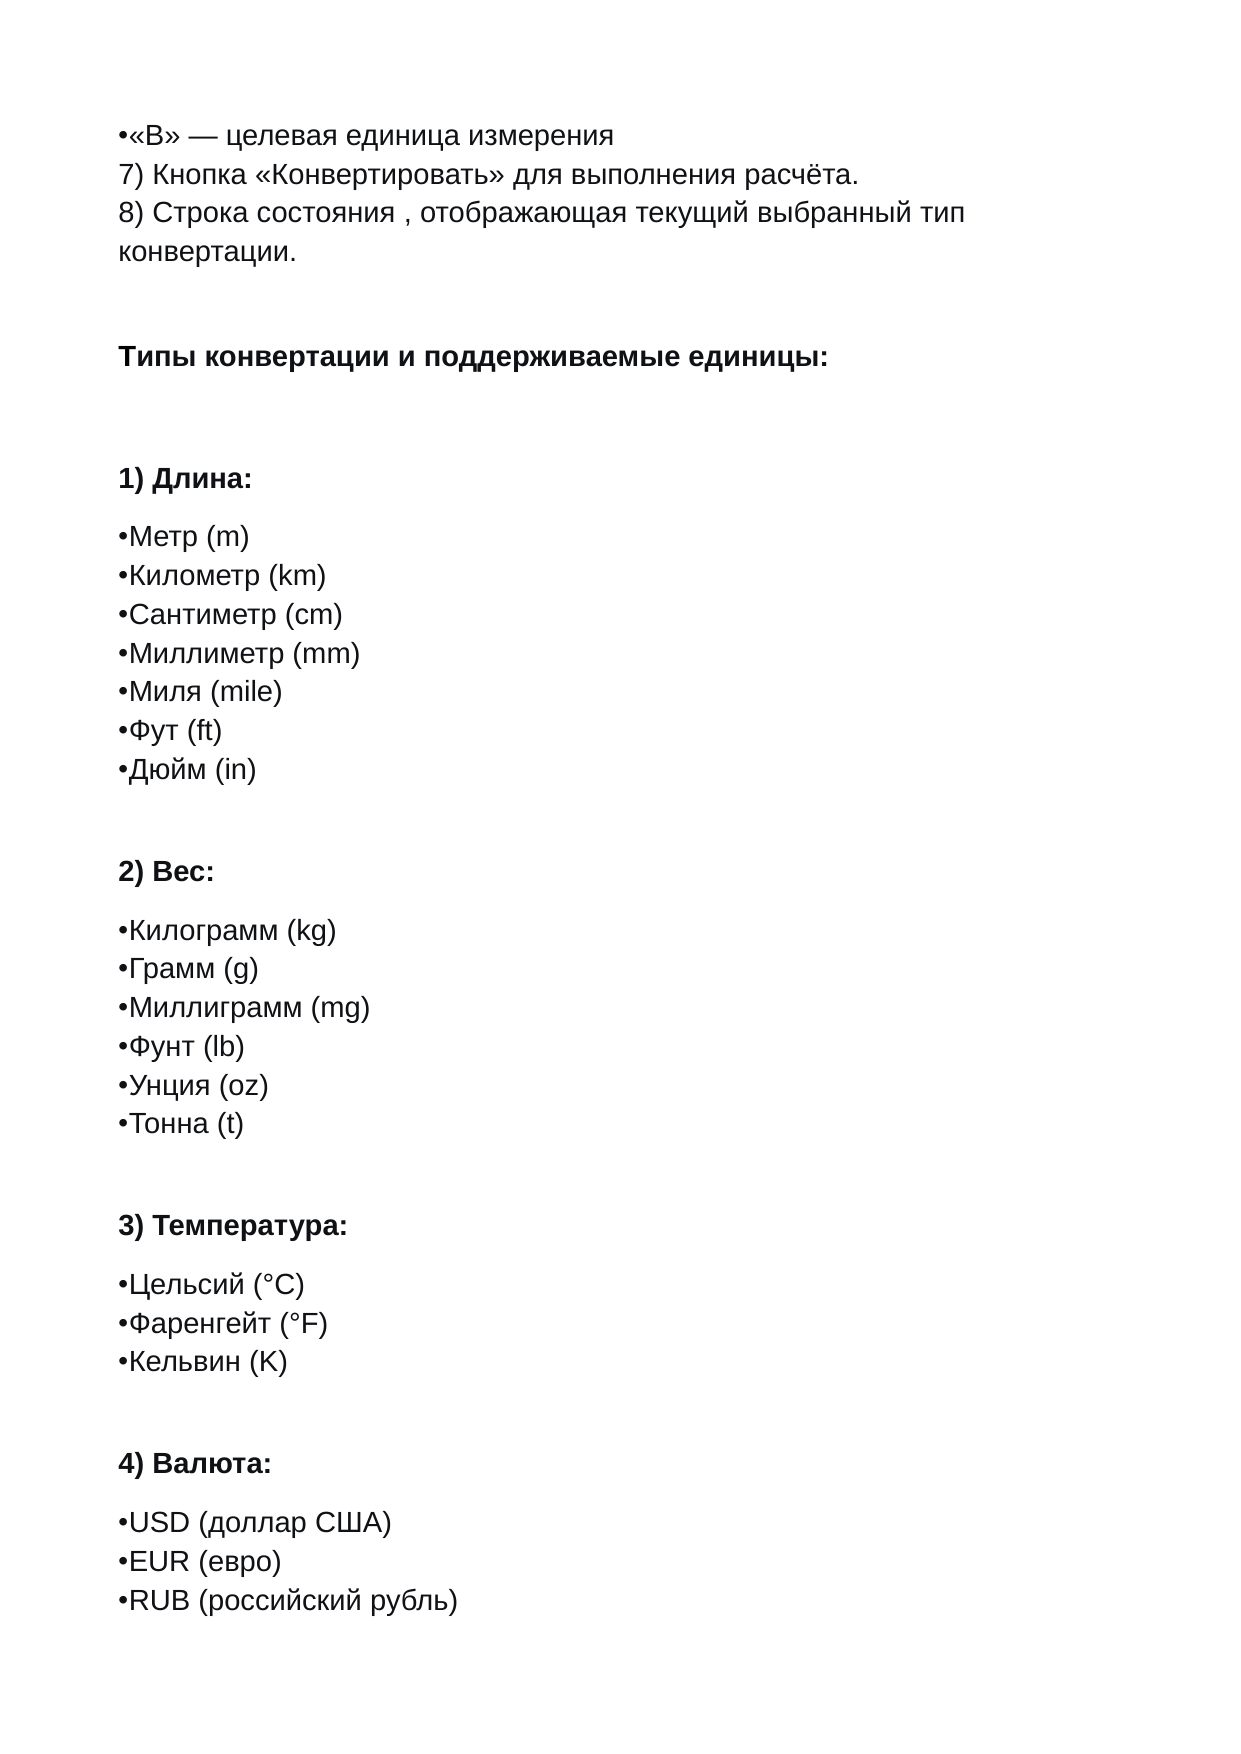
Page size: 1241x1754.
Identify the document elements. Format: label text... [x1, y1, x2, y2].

list Сантиметр (cm) [118, 597, 1122, 631]
list Кельвин (K) [118, 1344, 1122, 1378]
subtitle 1) Длина: [118, 447, 1122, 494]
list Тонна (t) [118, 1106, 1122, 1140]
list 8) Строка состояния , отображающая текущий выбранный тип конвертации. [118, 195, 1122, 267]
list Унция (oz) [118, 1067, 1122, 1101]
list Фунт (lb) [118, 1029, 1122, 1062]
list RUB (российский рубль) [118, 1582, 1122, 1616]
subtitle Типы конвертации и поддерживаемые единицы: [118, 322, 1122, 372]
list EUR (евро) [118, 1544, 1122, 1577]
list Грамм (g) [118, 951, 1122, 985]
list Километр (km) [118, 558, 1122, 592]
list Цельсий (°C) [118, 1267, 1122, 1301]
list Миля (mile) [118, 674, 1122, 708]
list «В» — целевая единица измерения [118, 118, 1122, 152]
list Миллиметр (mm) [118, 636, 1122, 669]
subtitle 2) Вес: [118, 841, 1122, 887]
list Килограмм (kg) [118, 912, 1122, 946]
list Дюйм (in) [118, 752, 1122, 786]
list USD (доллар США) [118, 1505, 1122, 1539]
list Миллиграмм (mg) [118, 990, 1122, 1024]
list Фут (ft) [118, 713, 1122, 747]
subtitle 4) Валюта: [118, 1433, 1122, 1480]
list 7) Кнопка «Конвертировать» для выполнения расчёта. [118, 157, 1122, 190]
list Фаренгейт (°F) [118, 1306, 1122, 1339]
subtitle 3) Температура: [118, 1195, 1122, 1242]
list Метр (m) [118, 519, 1122, 553]
